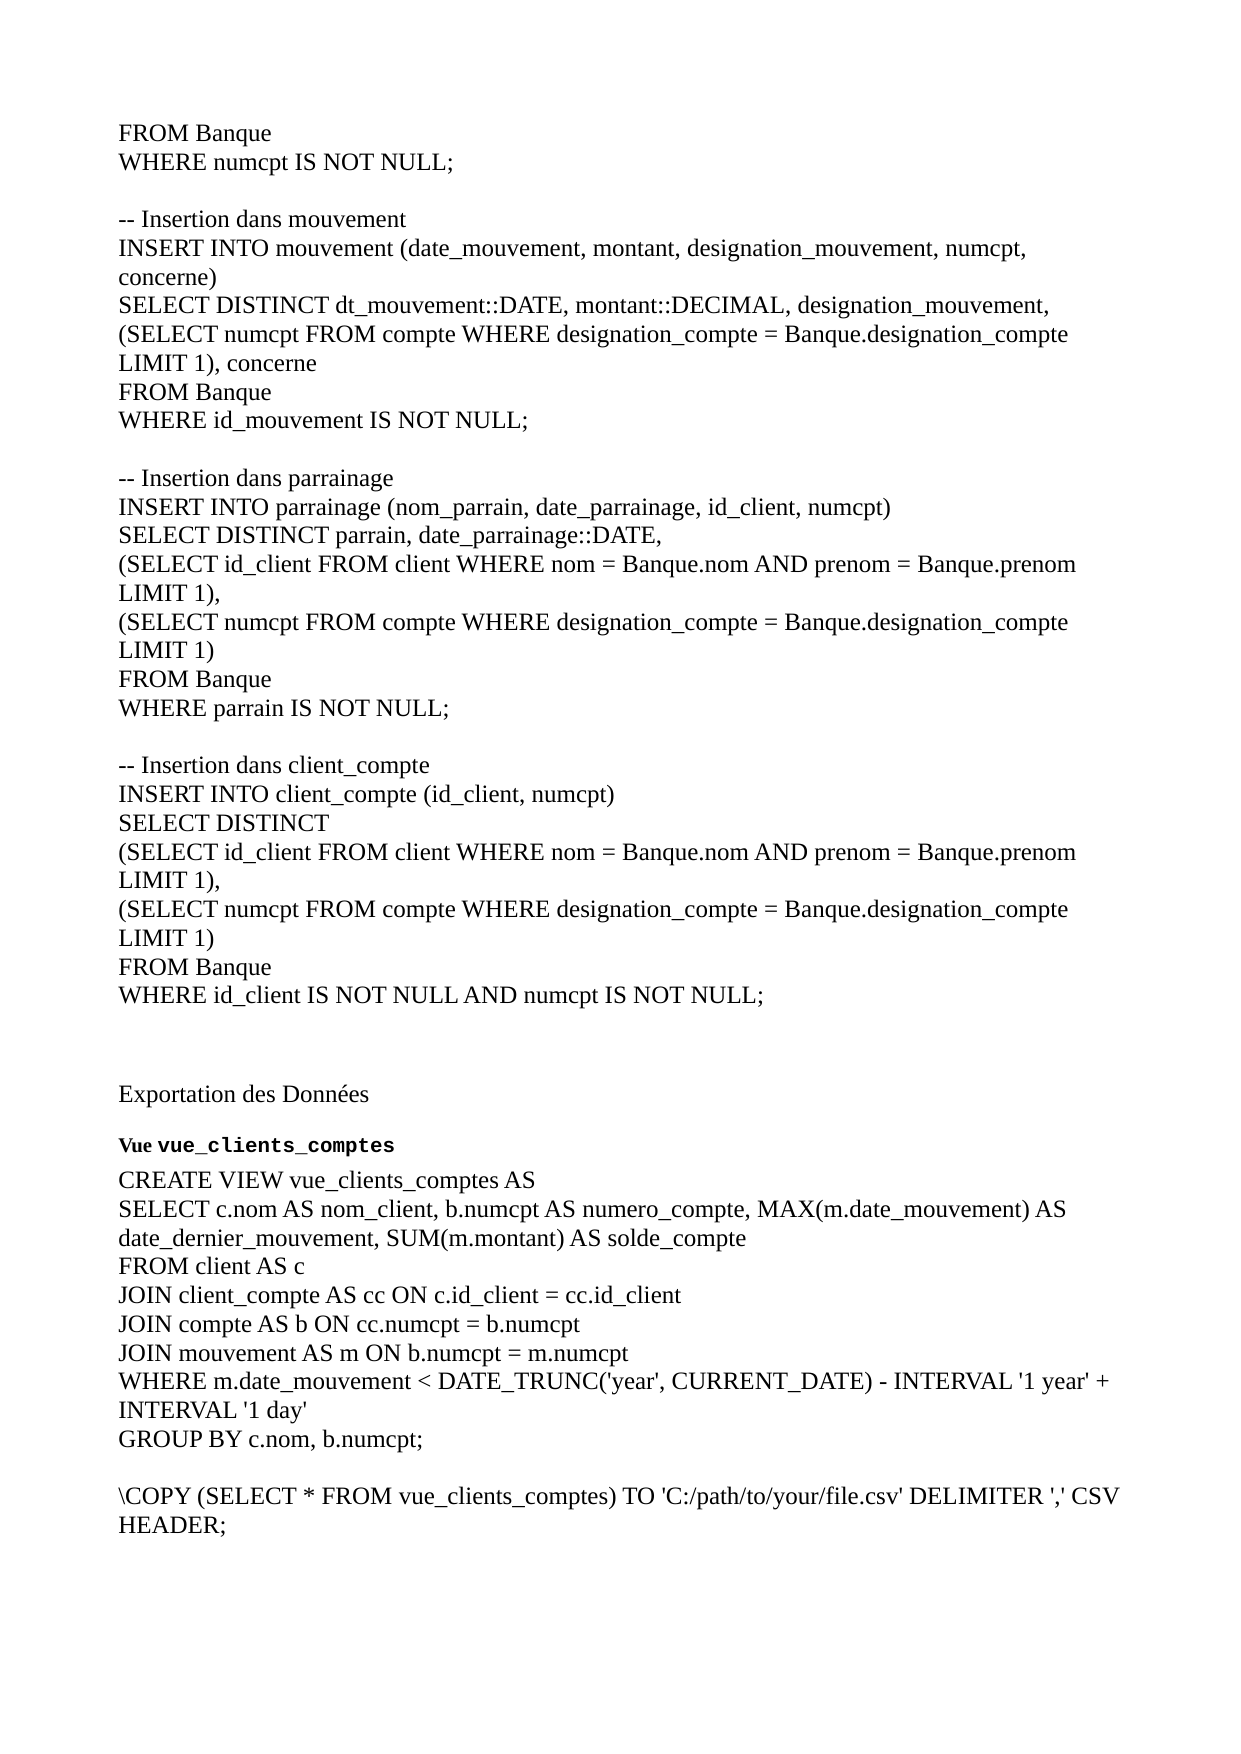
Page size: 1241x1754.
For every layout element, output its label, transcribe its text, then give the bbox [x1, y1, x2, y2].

text CREATE VIEW vue_clients_comptes AS SELECT c.nom AS nom_client, b.numcpt AS numero_compte, MAX(m.date_mouvement) AS date_dernier_mouvement, SUM(m.montant) AS solde_compte FROM client AS c JOIN client_compte AS cc ON c.id_client = cc.id_client JOIN compte AS b ON cc.numcpt = b.numcpt JOIN mouvement AS m ON b.numcpt = m.numcpt WHERE m.date_mouvement < DATE_TRUNC('year', CURRENT_DATE) - INTERVAL '1 year' + INTERVAL '1 day' GROUP BY c.nom, b.numcpt; \COPY (SELECT * FROM vue_clients_comptes) TO 'C:/path/to/your/file.csv' DELIMITER ',' CSV HEADER; [118, 1165, 1122, 1568]
subtitle Vue vue_clients_comptes [118, 1133, 1122, 1159]
text FROM Banque WHERE numcpt IS NOT NULL; -- Insertion dans mouvement INSERT INTO mouvement (date_mouvement, montant, designation_mouvement, numcpt, concerne) SELECT DISTINCT dt_mouvement::DATE, montant::DECIMAL, designation_mouvement, (SELECT numcpt FROM compte WHERE designation_compte = Banque.designation_compte LIMIT 1), concerne FROM Banque WHERE id_mouvement IS NOT NULL; -- Insertion dans parrainage INSERT INTO parrainage (nom_parrain, date_parrainage, id_client, numcpt) SELECT DISTINCT parrain, date_parrainage::DATE, (SELECT id_client FROM client WHERE nom = Banque.nom AND prenom = Banque.prenom LIMIT 1), (SELECT numcpt FROM compte WHERE designation_compte = Banque.designation_compte LIMIT 1) FROM Banque WHERE parrain IS NOT NULL; -- Insertion dans client_compte INSERT INTO client_compte (id_client, numcpt) SELECT DISTINCT (SELECT id_client FROM client WHERE nom = Banque.nom AND prenom = Banque.prenom LIMIT 1), (SELECT numcpt FROM compte WHERE designation_compte = Banque.designation_compte LIMIT 1) FROM Banque WHERE id_client IS NOT NULL AND numcpt IS NOT NULL; [118, 118, 1122, 1038]
subtitle Exportation des Données [118, 1079, 1122, 1108]
